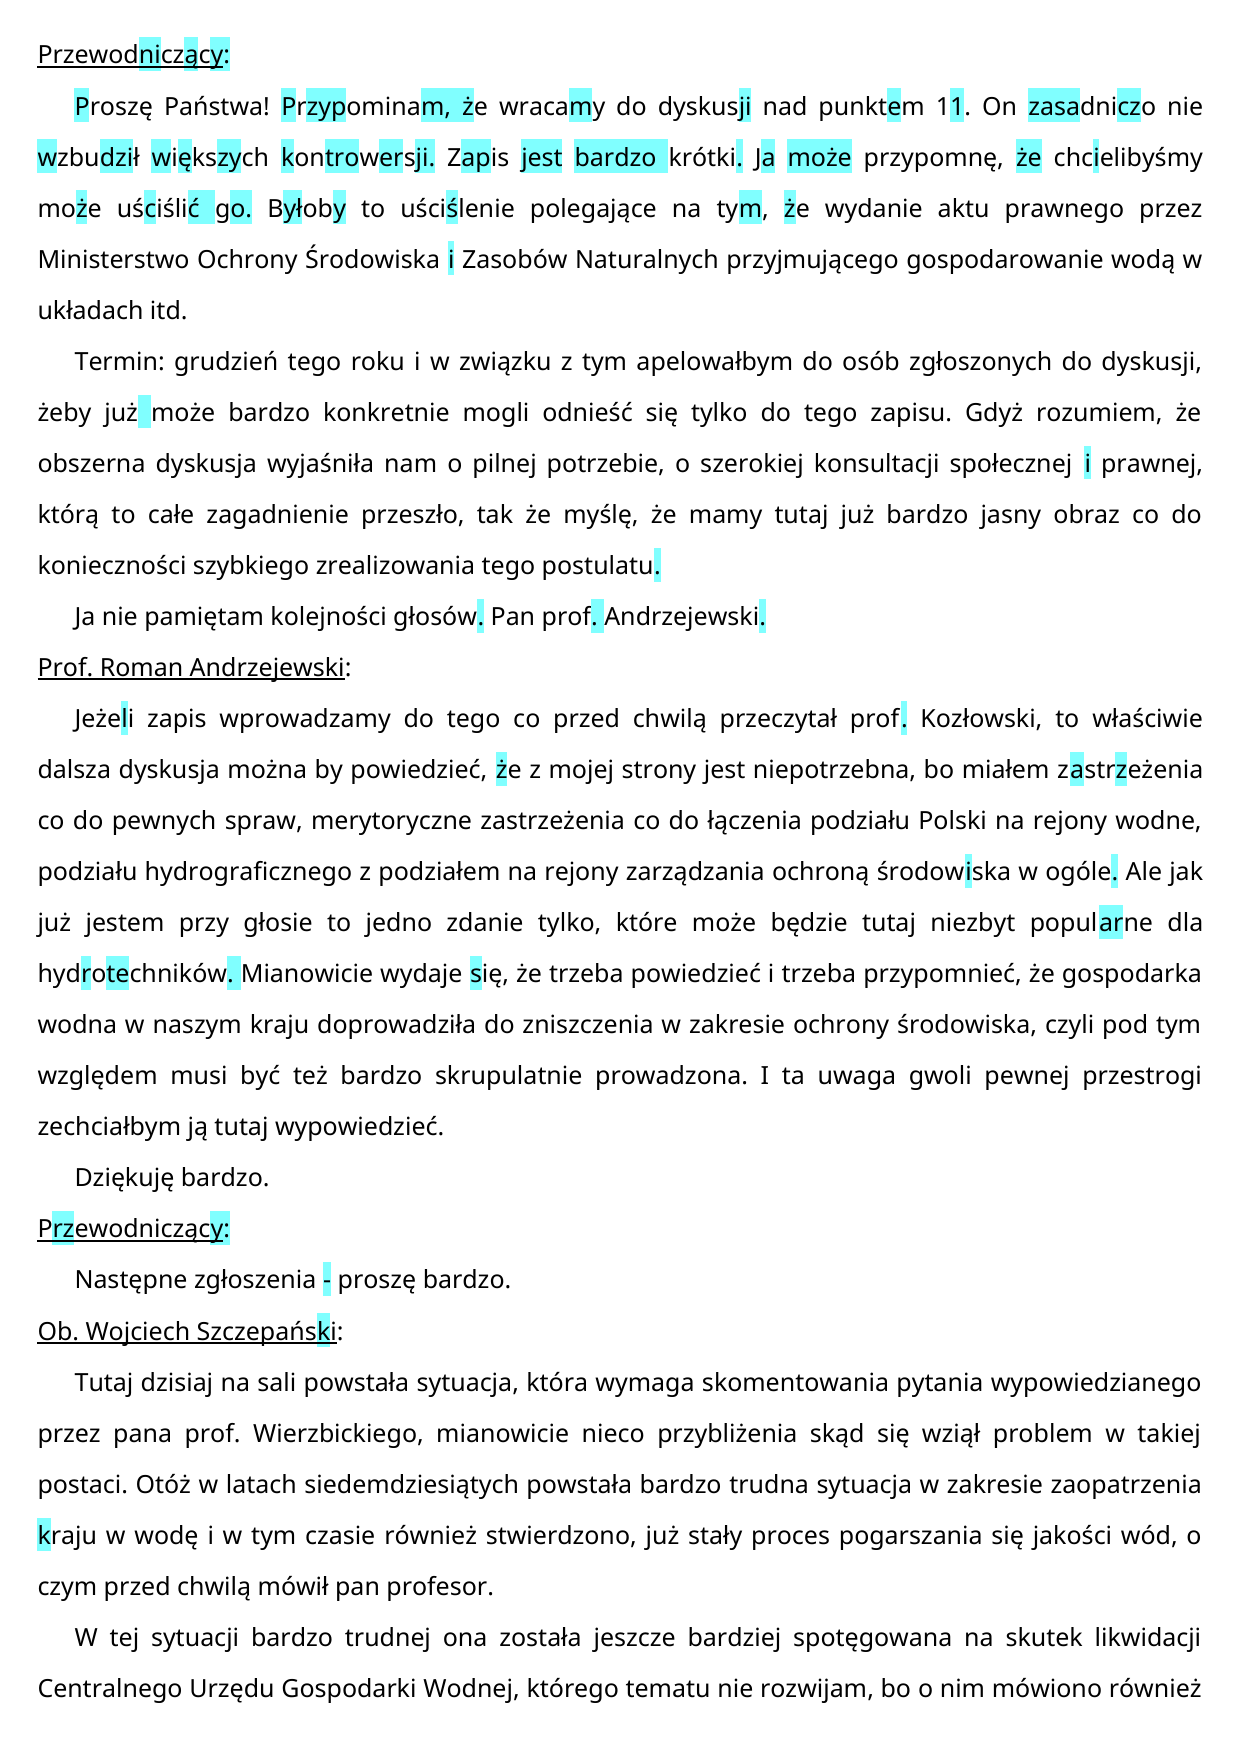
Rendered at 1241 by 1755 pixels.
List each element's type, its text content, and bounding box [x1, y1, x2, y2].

text Jeżeli zapis wprowadzamy do tego co przed chwilą przeczytał prof. Kozłowski, to właściwie dalsza dyskusja można by powiedzieć, że z mojej strony jest niepotrzebna, bo miałem zastrzeżenia co do pewnych spraw, merytoryczne zastrzeżenia co do łączenia podziału Polski na rejony wodne, podziału hydrograficznego z podziałem na rejony zarządzania ochroną środowiska w ogóle. Ale jak już jestem przy głosie to jedno zdanie tylko, które może będzie tutaj niezbyt popularne dla hydrotechników. Mianowicie wydaje się, że trzeba powiedzieć i trzeba przypomnieć, że gospodarka wodna w naszym kraju doprowadziła do zniszczenia w zakresie ochrony środowiska, czyli pod tym względem musi być też bardzo skrupulatnie prowadzona. I ta uwaga gwoli pewnej przestrogi zechciałbym ją tutaj wypowiedzieć. [37, 701, 1203, 1143]
text Ja nie pamiętam kolejności głosów. Pan prof. Andrzejewski. [37, 599, 1203, 633]
text Dziękuję bardzo. [37, 1160, 1203, 1194]
text Termin: grudzień tego roku i w związku z tym apelowałbym do osób zgłoszonych do dyskusji, żeby już może bardzo konkretnie mogli odnieść się tylko do tego zapisu. Gdyż rozumiem, że obszerna dyskusja wyjaśniła nam o pilnej potrzebie, o szerokiej konsultacji społecznej i prawnej, którą to całe zagadnienie przeszło, tak że myślę, że mamy tutaj już bardzo jasny obraz co do konieczności szybkiego zrealizowania tego postulatu. [37, 343, 1203, 582]
text Tutaj dzisiaj na sali powstała sytuacja, która wymaga skomentowania pytania wypowiedzianego przez pana prof. Wierzbickiego, mianowicie nieco przybliżenia skąd się wziął problem w takiej postaci. Otóż w latach siedemdziesiątych powstała bardzo trudna sytuacja w zakresie zaopatrzenia kraju w wodę i w tym czasie również stwierdzono, już stały proces pogarszania się jakości wód, o czym przed chwilą mówił pan profesor. [37, 1364, 1203, 1602]
text Przewodniczący: [37, 37, 1203, 71]
text Przewodniczący: [37, 1211, 1203, 1245]
text Prof. Roman Andrzejewski: [37, 650, 1203, 684]
text W tej sytuacji bardzo trudnej ona została jeszcze bardziej spotęgowana na skutek likwidacji Centralnego Urzędu Gospodarki Wodnej, którego tematu nie rozwijam, bo o nim mówiono również [37, 1619, 1203, 1704]
text Proszę Państwa! Przypominam, że wracamy do dyskusji nad punktem 11. On zasadniczo nie wzbudził większych kontrowersji. Zapis jest bardzo krótki. Ja może przypomnę, że chcielibyśmy może uściślić go. Byłoby to uściślenie polegające na tym, że wydanie aktu prawnego przez Ministerstwo Ochrony Środowiska i Zasobów Naturalnych przyjmującego gospodarowanie wodą w układach itd. [37, 88, 1203, 326]
text Ob. Wojciech Szczepański: [37, 1313, 1203, 1347]
text Następne zgłoszenia - proszę bardzo. [37, 1262, 1203, 1296]
